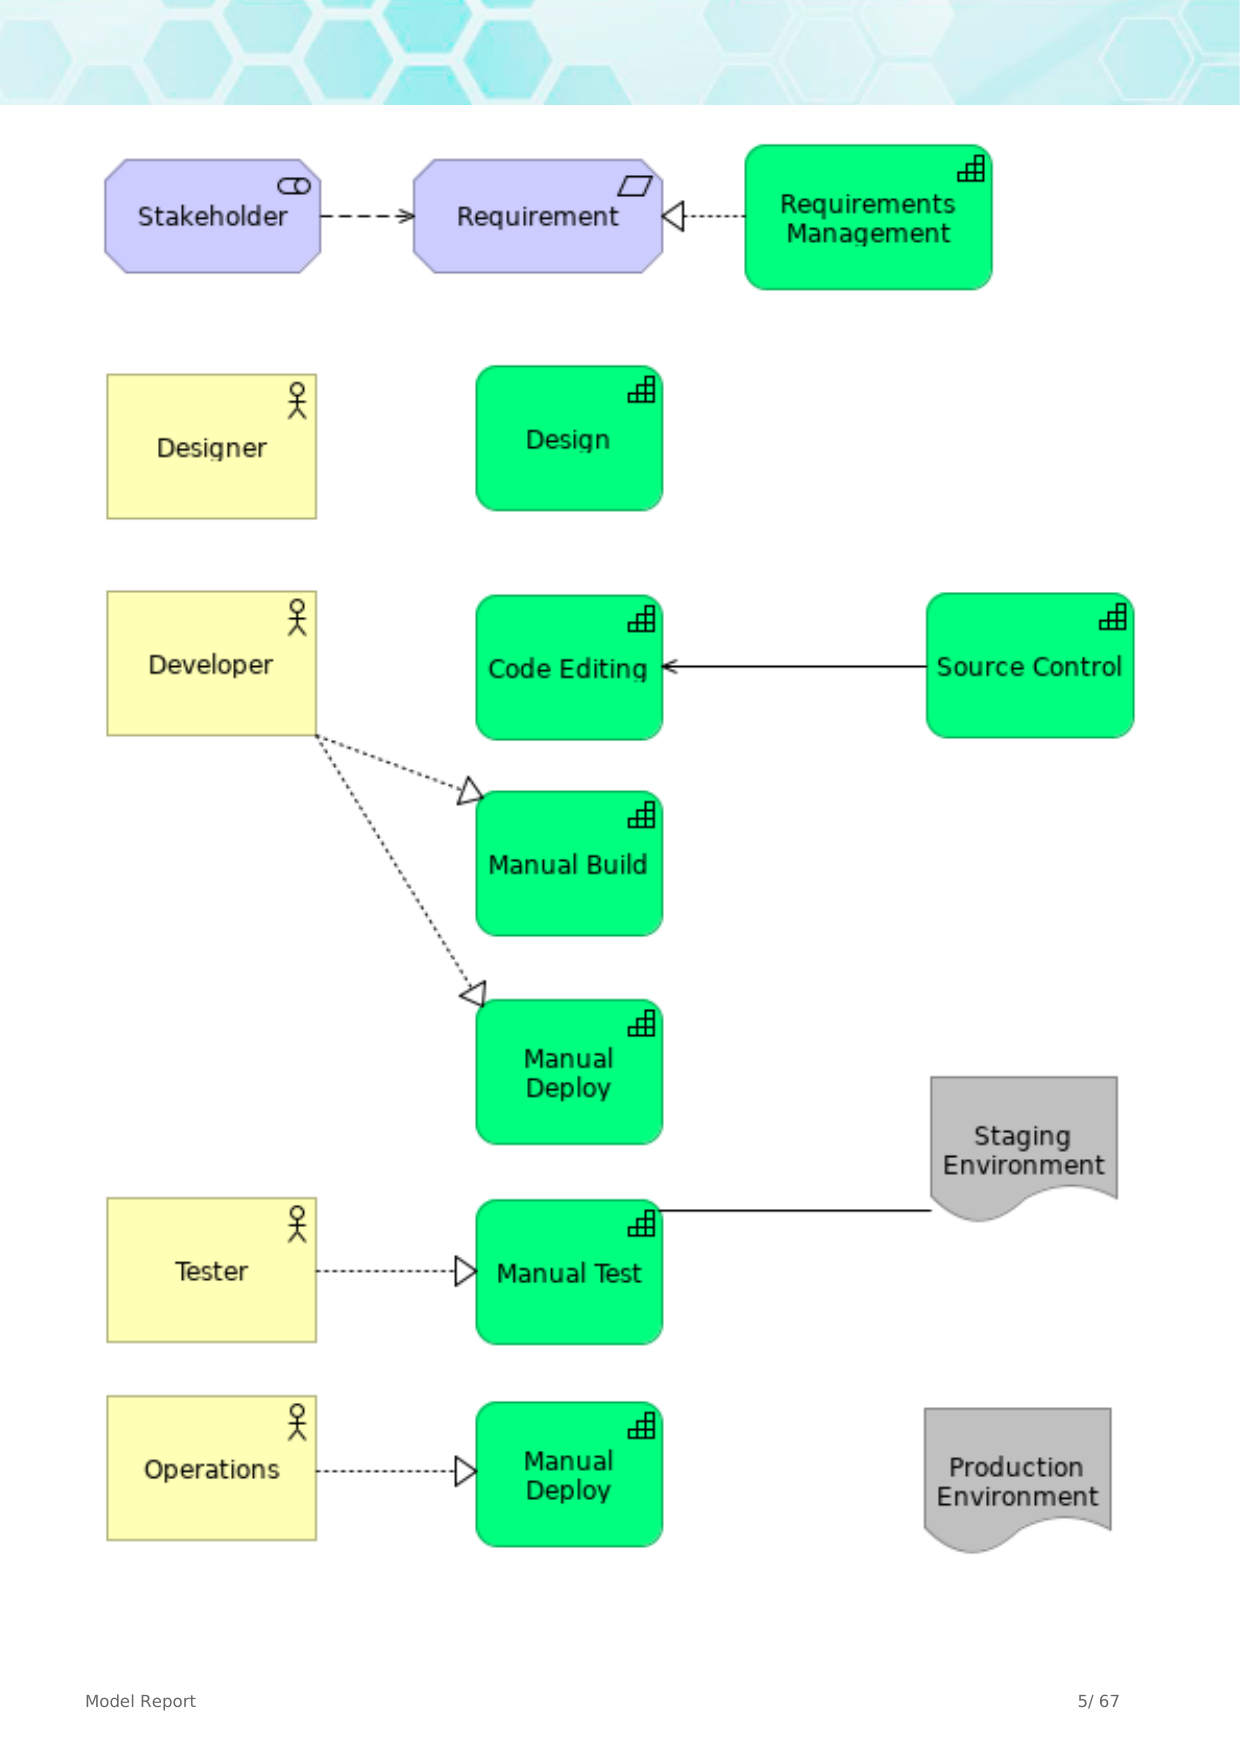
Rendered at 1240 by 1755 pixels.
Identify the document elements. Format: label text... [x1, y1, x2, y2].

table_cell [0, 1650, 85, 1754]
table_cell [1155, 105, 1239, 125]
table_cell [1156, 125, 1239, 1575]
table_cell [1150, 105, 1154, 125]
table_cell [1150, 1575, 1154, 1650]
table_cell [1088, 1575, 1150, 1650]
table_cell [1155, 1575, 1239, 1650]
table_cell 5 [919, 1650, 1088, 1754]
table_cell [1155, 1650, 1239, 1754]
table_cell [0, 1575, 85, 1650]
table_cell [0, 125, 84, 1575]
table_cell [1088, 105, 1150, 125]
table_cell Model Report [85, 1650, 919, 1754]
table_cell [0, 105, 85, 125]
table_cell / 67 [1088, 1650, 1154, 1754]
table_cell [919, 105, 1088, 125]
table_cell [85, 105, 919, 125]
table_cell [85, 1575, 919, 1650]
table_cell [919, 1575, 1088, 1650]
